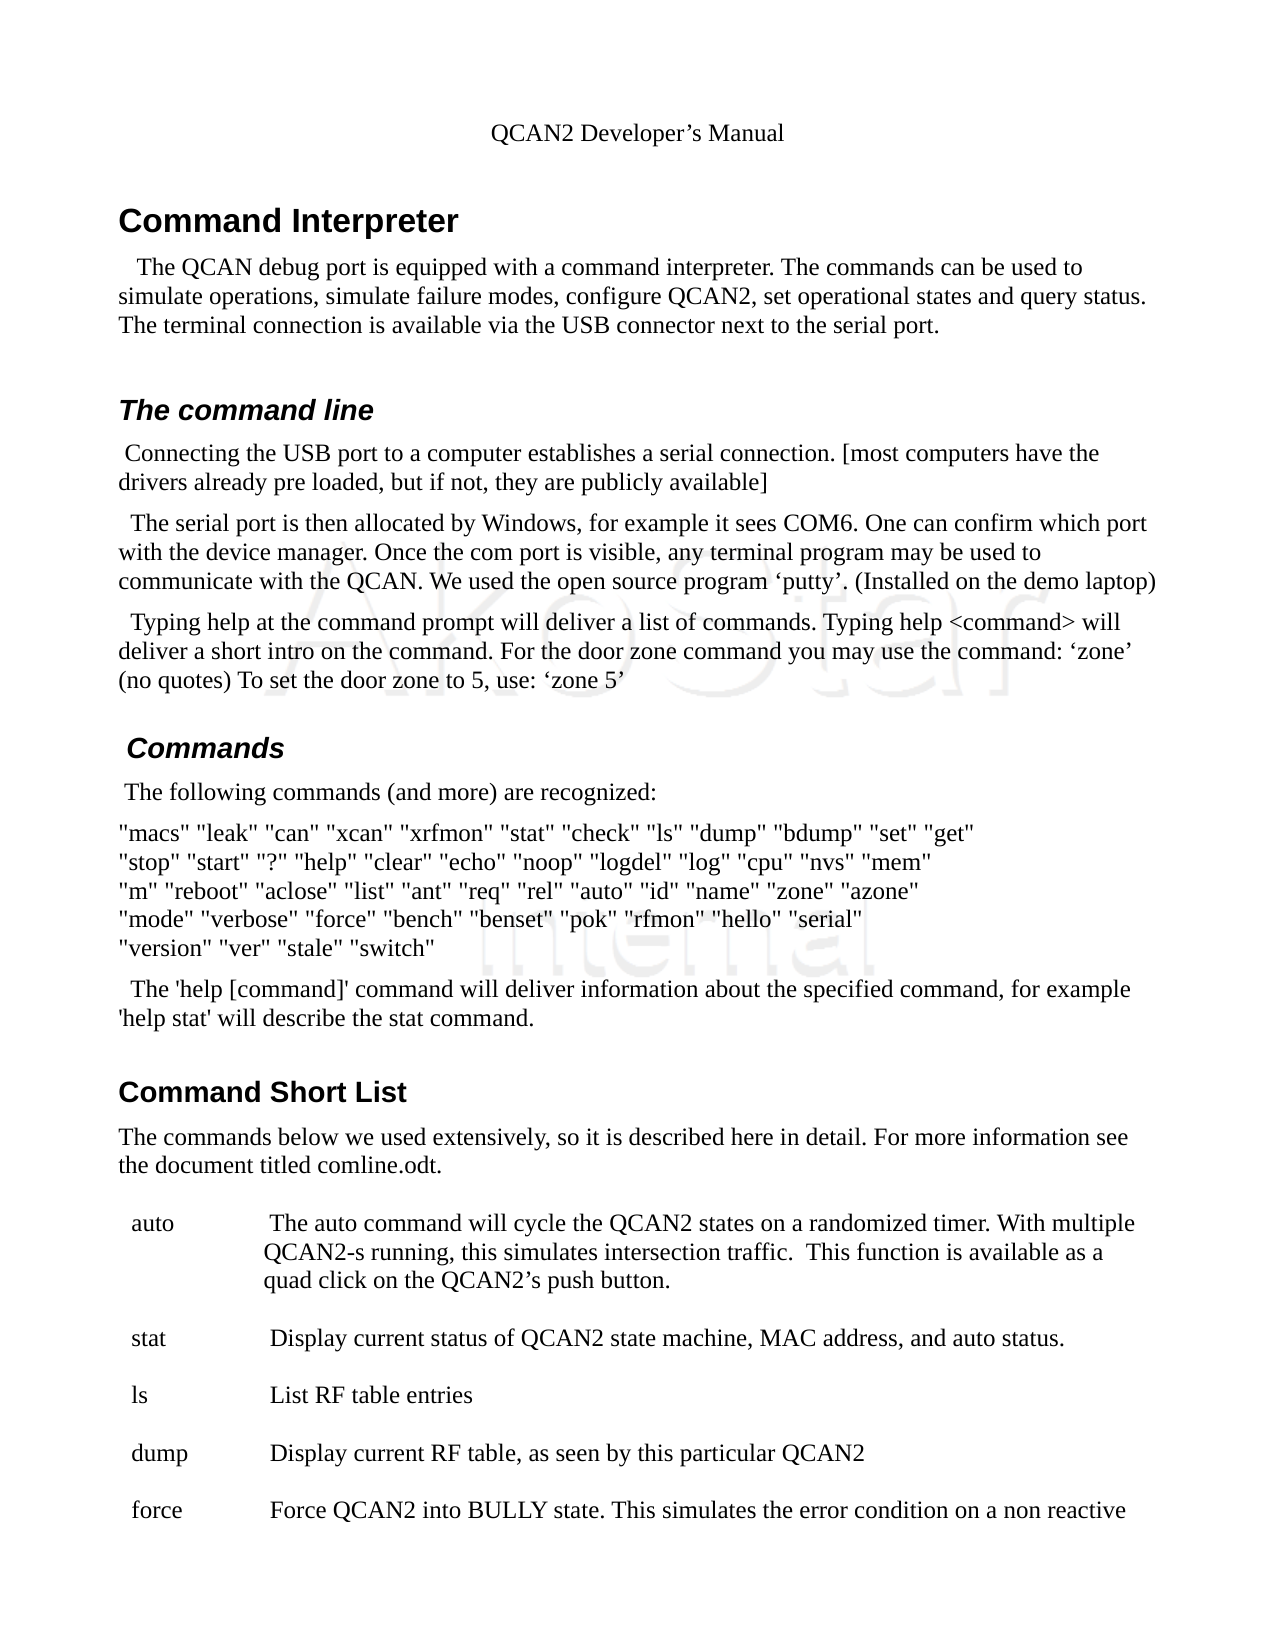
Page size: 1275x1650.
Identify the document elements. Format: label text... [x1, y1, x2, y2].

text Typing help at the command prompt will deliver a list of commands. Typing help <command> will deliver a short intro on the command. For the door zone command you may use the command: ‘zone’ (no quotes) To set the door zone to 5, use: ‘zone 5’ [118, 607, 1157, 693]
picture [237, 1109, 1038, 1122]
text The serial port is then allocated by Windows, for example it sees COM6. One can confirm which port with the device manager. Once the com port is visible, any terminal program may be used to communicate with the QCAN. We used the open source program ‘putty’. (Installed on the demo laptop) [118, 508, 1157, 595]
text Connecting the USB port to a computer establishes a serial connection. [most computers have the drivers already pre loaded, but if not, they are publicly available] [118, 438, 1157, 496]
table_cell Display current status of QCAN2 state machine, MAC address, and auto status. [263, 1323, 1156, 1380]
subtitle Commands [118, 731, 1157, 764]
subtitle Command Short List [118, 1075, 1157, 1109]
picture [237, 693, 1038, 731]
table_cell stat [119, 1323, 263, 1380]
table_cell force [119, 1495, 263, 1524]
picture [237, 962, 1038, 974]
picture [237, 806, 1038, 818]
table_cell List RF table entries [263, 1380, 1156, 1438]
table_header The auto command will cycle the QCAN2 states on a randomized timer. With multiple QCAN2-s running, this simulates intersection traffic. This function is available as a quad click on the QCAN2’s push button. [263, 1208, 1156, 1323]
text The QCAN debug port is equipped with a command interpreter. The commands can be used to simulate operations, simulate failure modes, configure QCAN2, set operational states and query status. The terminal connection is available via the USB connector next to the serial port. [118, 252, 1157, 339]
text The commands below we used extensively, so it is described here in detail. For more information see the document titled comline.odt. [118, 1122, 1157, 1179]
text "macs" "leak" "can" "xcan" "xrfmon" "stat" "check" "ls" "dump" "bdump" "set" "get" "stop" "start" "?" "help" "clear" "echo" "noop" "logdel" "log" "cpu" "nvs" "mem" "m" "reboot" "aclose" "list" "ant" "req" "rel" "auto" "id" "name" "zone" "azone" "mode" "verbose" "force" "bench" "benset" "pok" "rfmon" "hello" "serial" "version" "ver" "stale" "switch" [118, 818, 1157, 962]
picture [237, 1032, 1038, 1075]
table_cell Display current RF table, as seen by this particular QCAN2 [263, 1438, 1156, 1495]
picture [237, 496, 1038, 508]
picture [237, 764, 1038, 777]
subtitle The command line [118, 392, 1157, 426]
table_header auto [119, 1208, 263, 1323]
text The 'help [command]' command will deliver information about the specified command, for example 'help stat' will describe the stat command. [118, 974, 1157, 1032]
text The following commands (and more) are recognized: [118, 777, 1157, 806]
table_cell ls [119, 1380, 263, 1438]
picture [237, 595, 1038, 607]
table_cell Force QCAN2 into BULLY state. This simulates the error condition on a non reactive [263, 1495, 1156, 1524]
picture [237, 426, 1038, 438]
picture [237, 1179, 1038, 1208]
subtitle Command Interpreter [118, 201, 1157, 240]
table_cell dump [119, 1438, 263, 1495]
